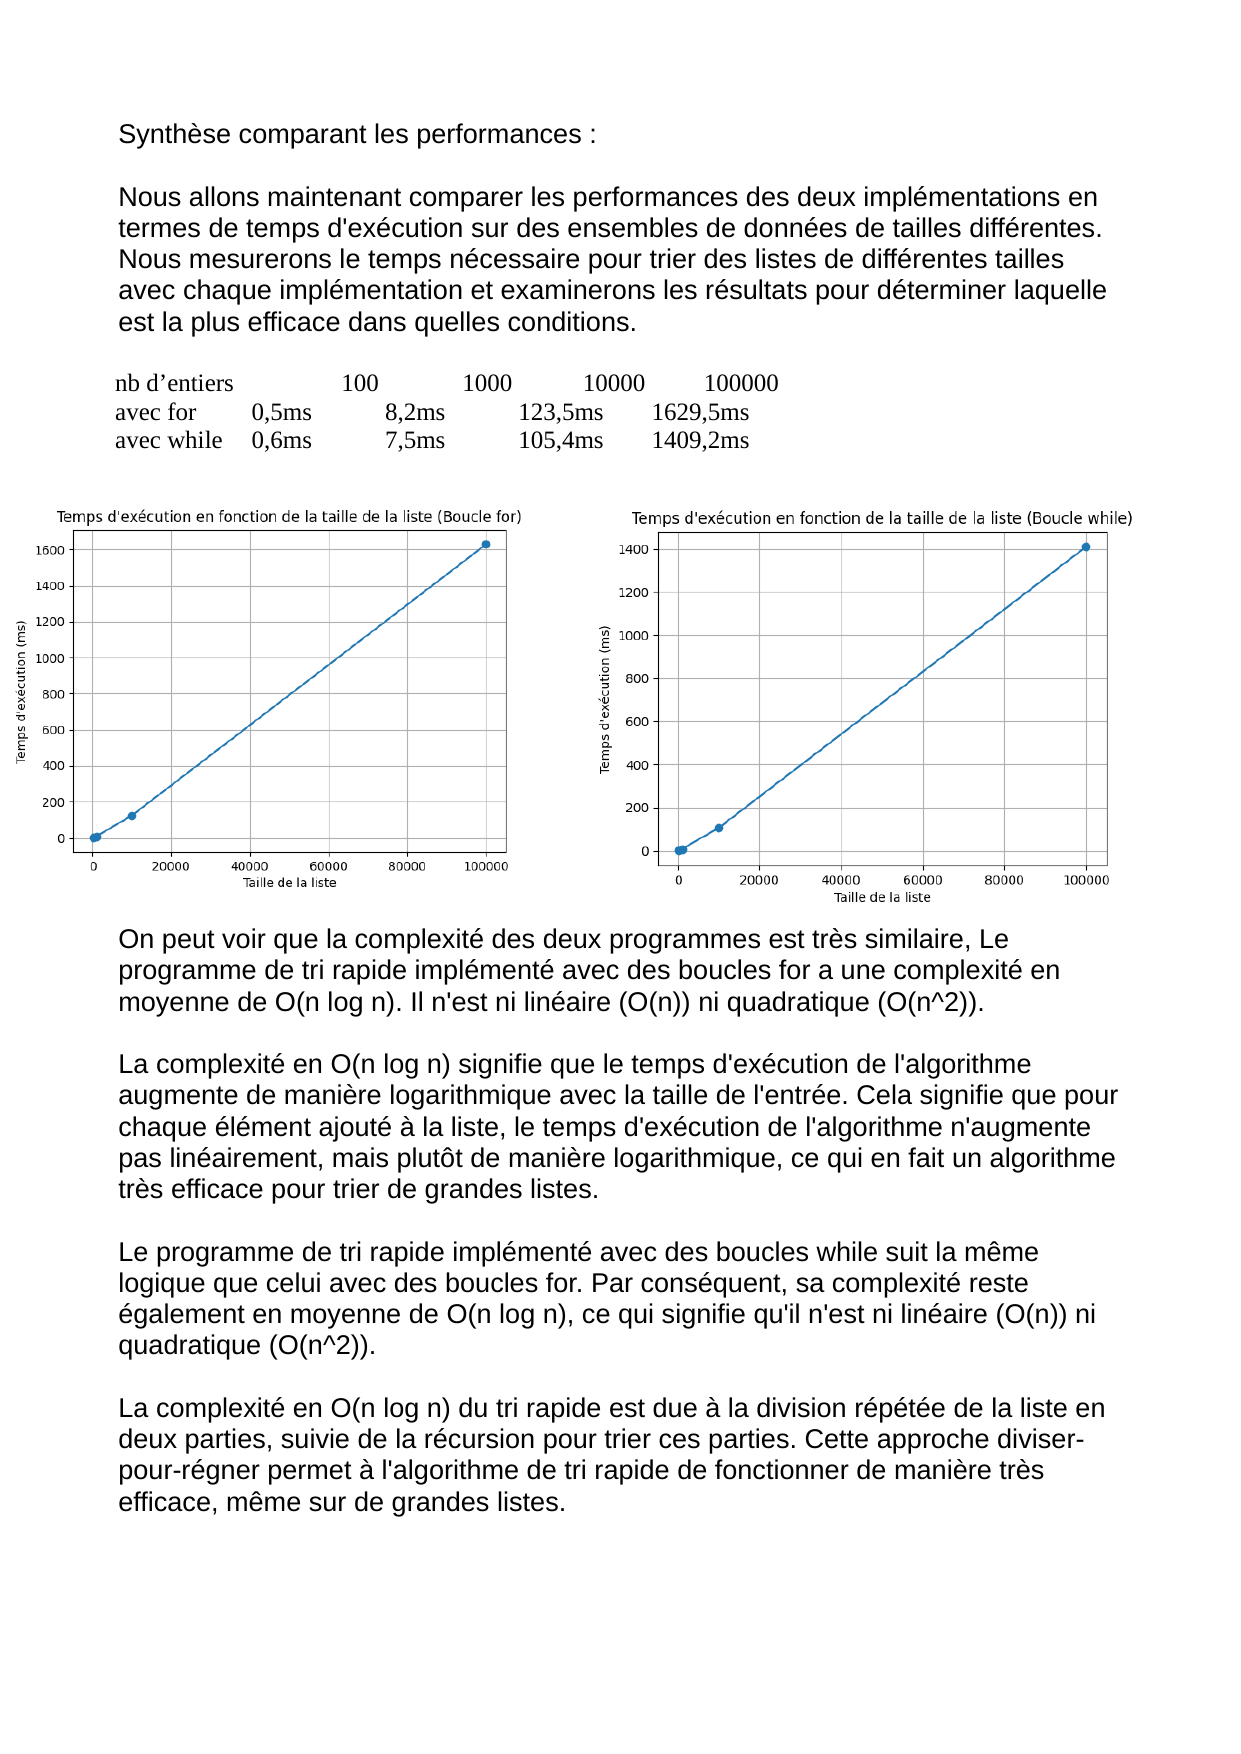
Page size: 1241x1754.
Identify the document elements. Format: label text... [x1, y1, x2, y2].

table_cell 8,2ms [382, 397, 515, 426]
text Synthèse comparant les performances : [118, 118, 1122, 149]
table_header 100 [248, 368, 382, 397]
table_header 100000 [648, 368, 782, 397]
picture [3, 479, 561, 898]
table_cell 0,6ms [248, 426, 382, 454]
table_cell 105,4ms [515, 426, 648, 454]
table_cell 7,5ms [382, 426, 515, 454]
text La complexité en O(n log n) du tri rapide est due à la division répétée de la liste en deux parties, suivie de la récursion pour trier ces parties. Cette approche diviser-pour-régner permet à l'algorithme de tri rapide de fonctionner de manière très efficace, même sur de grandes listes. [118, 1392, 1122, 1517]
text Nous allons maintenant comparer les performances des deux implémentations en termes de temps d'exécution sur des ensembles de données de tailles différentes. Nous mesurerons le temps nécessaire pour trier des listes de différentes tailles avec chaque implémentation et examinerons les résultats pour déterminer laquelle est la plus efficace dans quelles conditions. [118, 181, 1122, 337]
table_header 1000 [382, 368, 515, 397]
text Le programme de tri rapide implémenté avec des boucles while suit la même logique que celui avec des boucles for. Par conséquent, sa complexité reste également en moyenne de O(n log n), ce qui signifie qu'il n'est ni linéaire (O(n)) ni quadratique (O(n^2)). [118, 1236, 1122, 1361]
table_cell 123,5ms [515, 397, 648, 426]
text On peut voir que la complexité des deux programmes est très similaire, Le programme de tri rapide implémenté avec des boucles for a une complexité en moyenne de O(n log n). Il n'est ni linéaire (O(n)) ni quadratique (O(n^2)). [118, 923, 1122, 1017]
table_cell avec while [112, 426, 248, 454]
table_header nb d’entiers [112, 368, 248, 397]
table_header 10000 [515, 368, 648, 397]
text La complexité en O(n log n) signifie que le temps d'exécution de l'algorithme augmente de manière logarithmique avec la taille de l'entrée. Cela signifie que pour chaque élément ajouté à la liste, le temps d'exécution de l'algorithme n'augmente pas linéairement, mais plutôt de manière logarithmique, ce qui en fait un algorithme très efficace pour trier de grandes listes. [118, 1048, 1122, 1204]
table_cell 1629,5ms [648, 397, 782, 426]
table_cell 0,5ms [248, 397, 382, 426]
picture [585, 479, 1164, 913]
table_cell 1409,2ms [648, 426, 782, 454]
table_cell avec for [112, 397, 248, 426]
